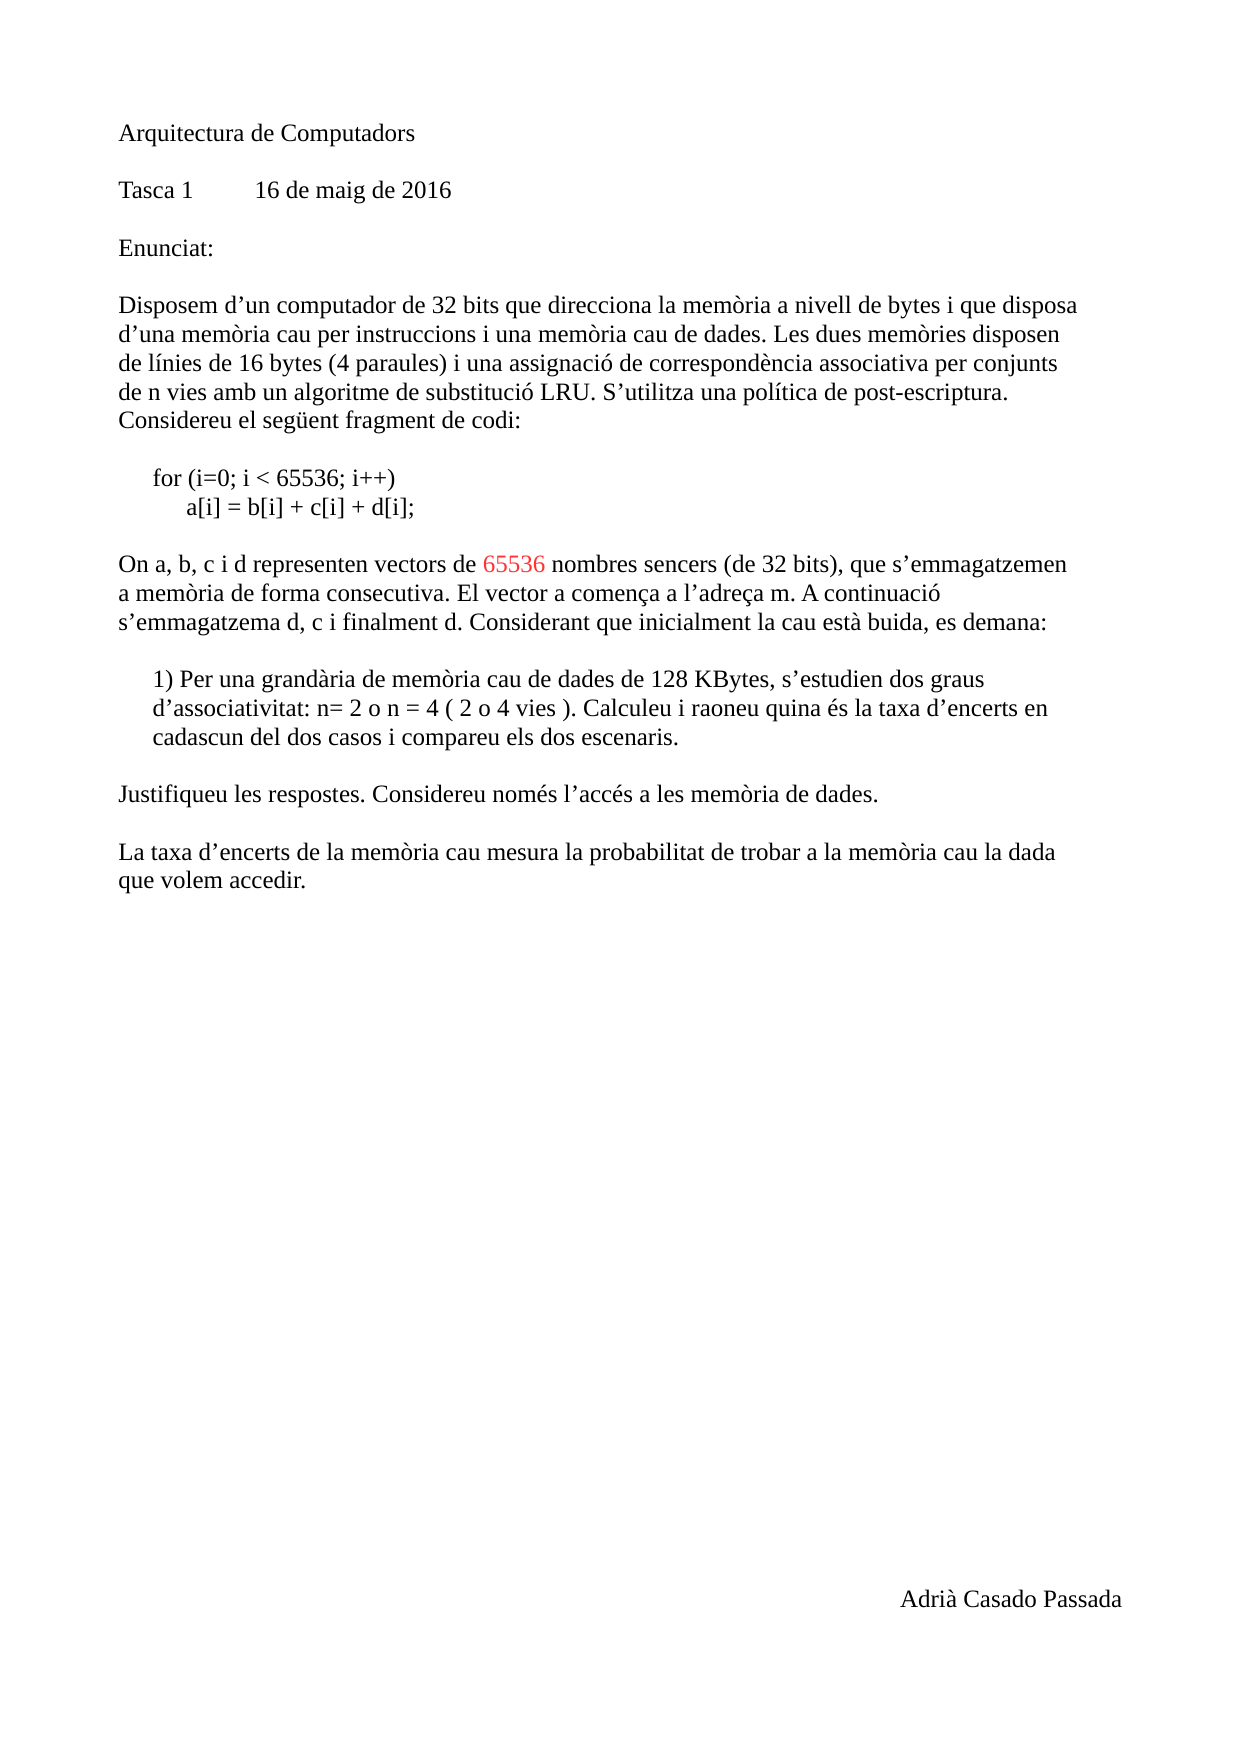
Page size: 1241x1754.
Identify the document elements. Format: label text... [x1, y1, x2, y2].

text Considereu el següent fragment de codi: [118, 406, 1122, 434]
text Disposem d’un computador de 32 bits que direcciona la memòria a nivell de bytes i que disposa [118, 291, 1122, 319]
text Enunciat: [118, 233, 1122, 262]
text de línies de 16 bytes (4 paraules) i una assignació de correspondència associativa per conjunts [118, 348, 1122, 377]
text Justifiqueu les respostes. Considereu només l’accés a les memòria de dades. [118, 779, 1122, 808]
text 1) Per una grandària de memòria cau de dades de 128 KBytes, s’estudien dos graus [118, 664, 1122, 693]
text La taxa d’encerts de la memòria cau mesura la probabilitat de trobar a la memòria cau la dada [118, 837, 1122, 866]
text for (i=0; i < 65536; i++) [118, 463, 1122, 492]
text Adrià Casado Passada [118, 1584, 1122, 1613]
text que volem accedir. [118, 866, 1122, 894]
text a memòria de forma consecutiva. El vector a comença a l’adreça m. A continuació [118, 578, 1122, 607]
text Arquitectura de Computadors [118, 118, 1122, 147]
text On a, b, c i d representen vectors de 65536 nombres sencers (de 32 bits), que s’emmagatzemen [118, 549, 1122, 578]
text Tasca 1 16 de maig de 2016 [118, 176, 1122, 204]
text s’emmagatzema d, c i finalment d. Considerant que inicialment la cau està buida, es demana: [118, 607, 1122, 636]
text d’associativitat: n= 2 o n = 4 ( 2 o 4 vies ). Calculeu i raoneu quina és la taxa d’encerts en [118, 693, 1122, 722]
text cadascun del dos casos i compareu els dos escenaris. [118, 722, 1122, 751]
text d’una memòria cau per instruccions i una memòria cau de dades. Les dues memòries disposen [118, 319, 1122, 348]
text a[i] = b[i] + c[i] + d[i]; [118, 492, 1122, 521]
text de n vies amb un algoritme de substitució LRU. S’utilitza una política de post-escriptura. [118, 377, 1122, 406]
